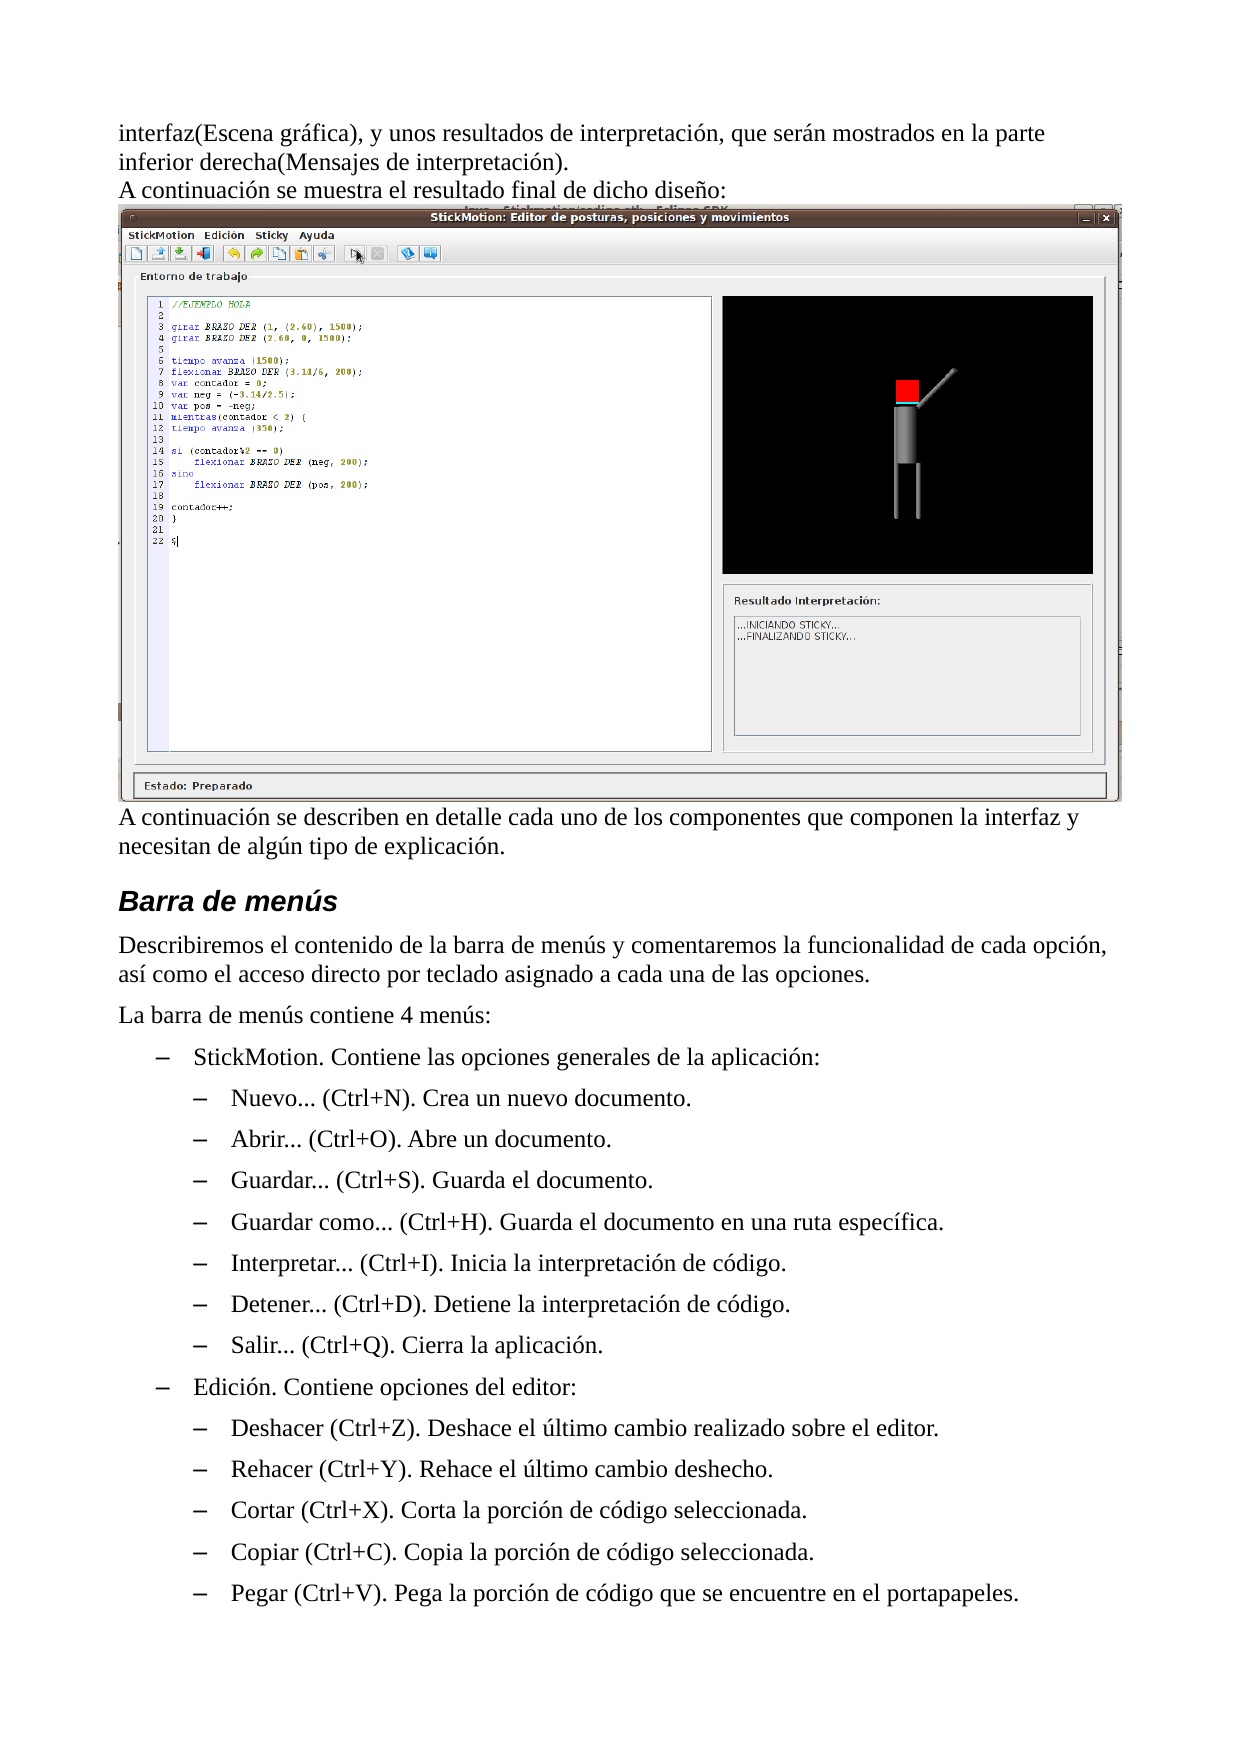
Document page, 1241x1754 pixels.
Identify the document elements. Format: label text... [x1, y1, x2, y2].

list Interpretar... (Ctrl+I). Inicia la interpretación de código. [193, 1248, 1122, 1277]
list Detener... (Ctrl+D). Detiene la interpretación de código. [193, 1289, 1122, 1318]
list Nuevo... (Ctrl+N). Crea un nuevo documento. [193, 1083, 1122, 1112]
list Deshacer (Ctrl+Z). Deshace el último cambio realizado sobre el editor. [193, 1413, 1122, 1442]
text A continuación se describen en detalle cada uno de los componentes que componen la interfaz y necesitan de algún tipo de explicación. [118, 802, 1122, 859]
list Edición. Contiene opciones del editor: [156, 1372, 1122, 1401]
list Abrir... (Ctrl+O). Abre un documento. [193, 1124, 1122, 1153]
text A continuación se muestra el resultado final de dicho diseño: [118, 176, 1122, 204]
subtitle Barra de menús [118, 884, 1122, 918]
list Rehacer (Ctrl+Y). Rehace el último cambio deshecho. [193, 1454, 1122, 1483]
list Copiar (Ctrl+C). Copia la porción de código seleccionada. [193, 1537, 1122, 1566]
list Pegar (Ctrl+V). Pega la porción de código que se encuentre en el portapapeles. [193, 1578, 1122, 1607]
list Salir... (Ctrl+Q). Cierra la aplicación. [193, 1331, 1122, 1359]
text Describiremos el contenido de la barra de menús y comentaremos la funcionalidad de cada opción, así como el acceso directo por teclado asignado a cada una de las opciones. [118, 931, 1122, 988]
list Guardar... (Ctrl+S). Guarda el documento. [193, 1166, 1122, 1194]
text La barra de menús contiene 4 menús: [118, 1001, 1122, 1029]
picture [118, 204, 1122, 802]
list Cortar (Ctrl+X). Corta la porción de código seleccionada. [193, 1496, 1122, 1524]
text interfaz(Escena gráfica), y unos resultados de interpretación, que serán mostrados en la parte inferior derecha(Mensajes de interpretación). [118, 118, 1122, 176]
list StickMotion. Contiene las opciones generales de la aplicación: [156, 1042, 1122, 1071]
list Guardar como... (Ctrl+H). Guarda el documento en una ruta específica. [193, 1207, 1122, 1236]
